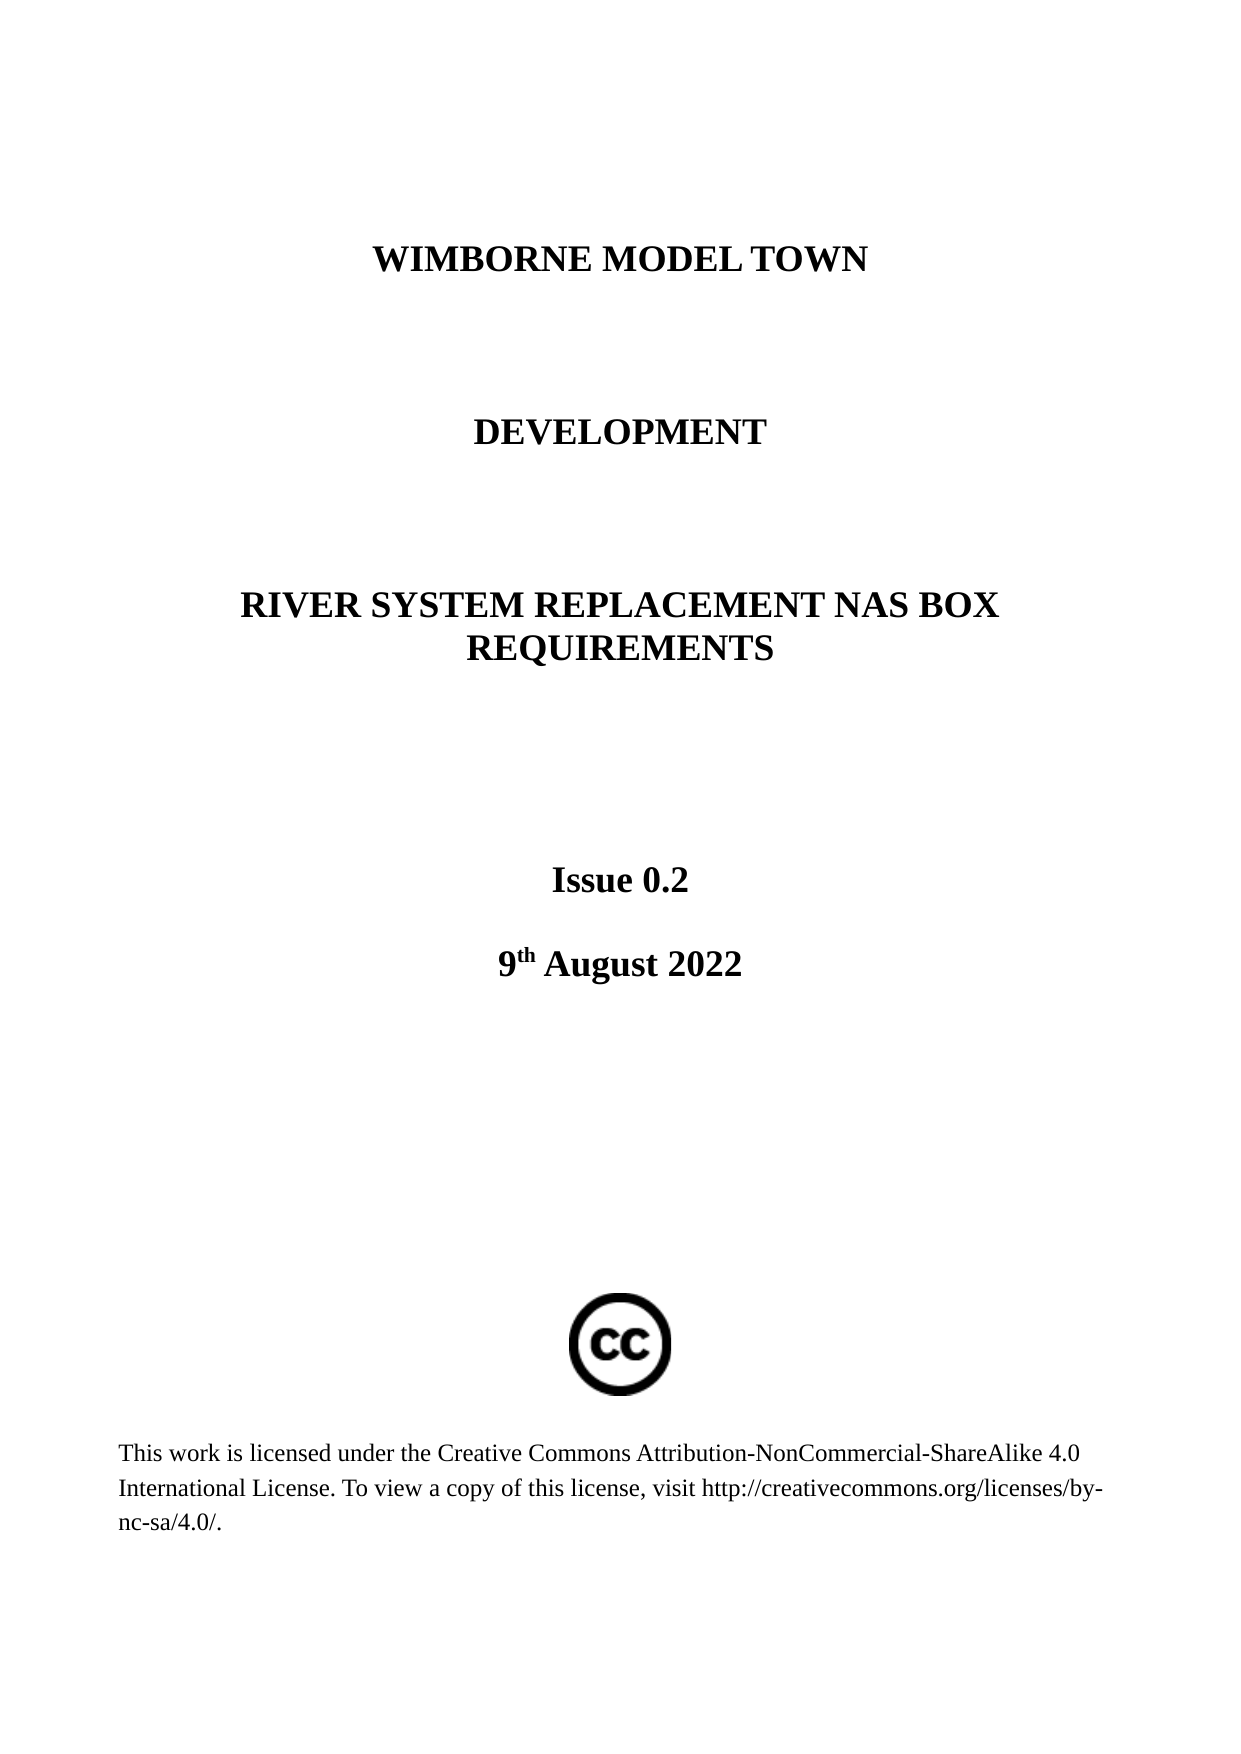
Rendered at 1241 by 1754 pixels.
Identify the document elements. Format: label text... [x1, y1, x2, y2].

text WIMBORNE MODEL TOWN [118, 236, 1122, 279]
text RIVER SYSTEM REPLACEMENT NAS BOX REQUIREMENTS [118, 582, 1122, 668]
text DEVELOPMENT [118, 409, 1122, 452]
text Issue 0.2 [118, 857, 1122, 901]
text This work is licensed under the Creative Commons Attribution-NonCommercial-ShareAlike 4.0 International License. To view a copy of this license, visit http://creativecommons.org/licenses/by-nc-sa/4.0/. [118, 1438, 1122, 1536]
text 9th August 2022 [118, 942, 1122, 985]
picture [569, 1293, 672, 1396]
